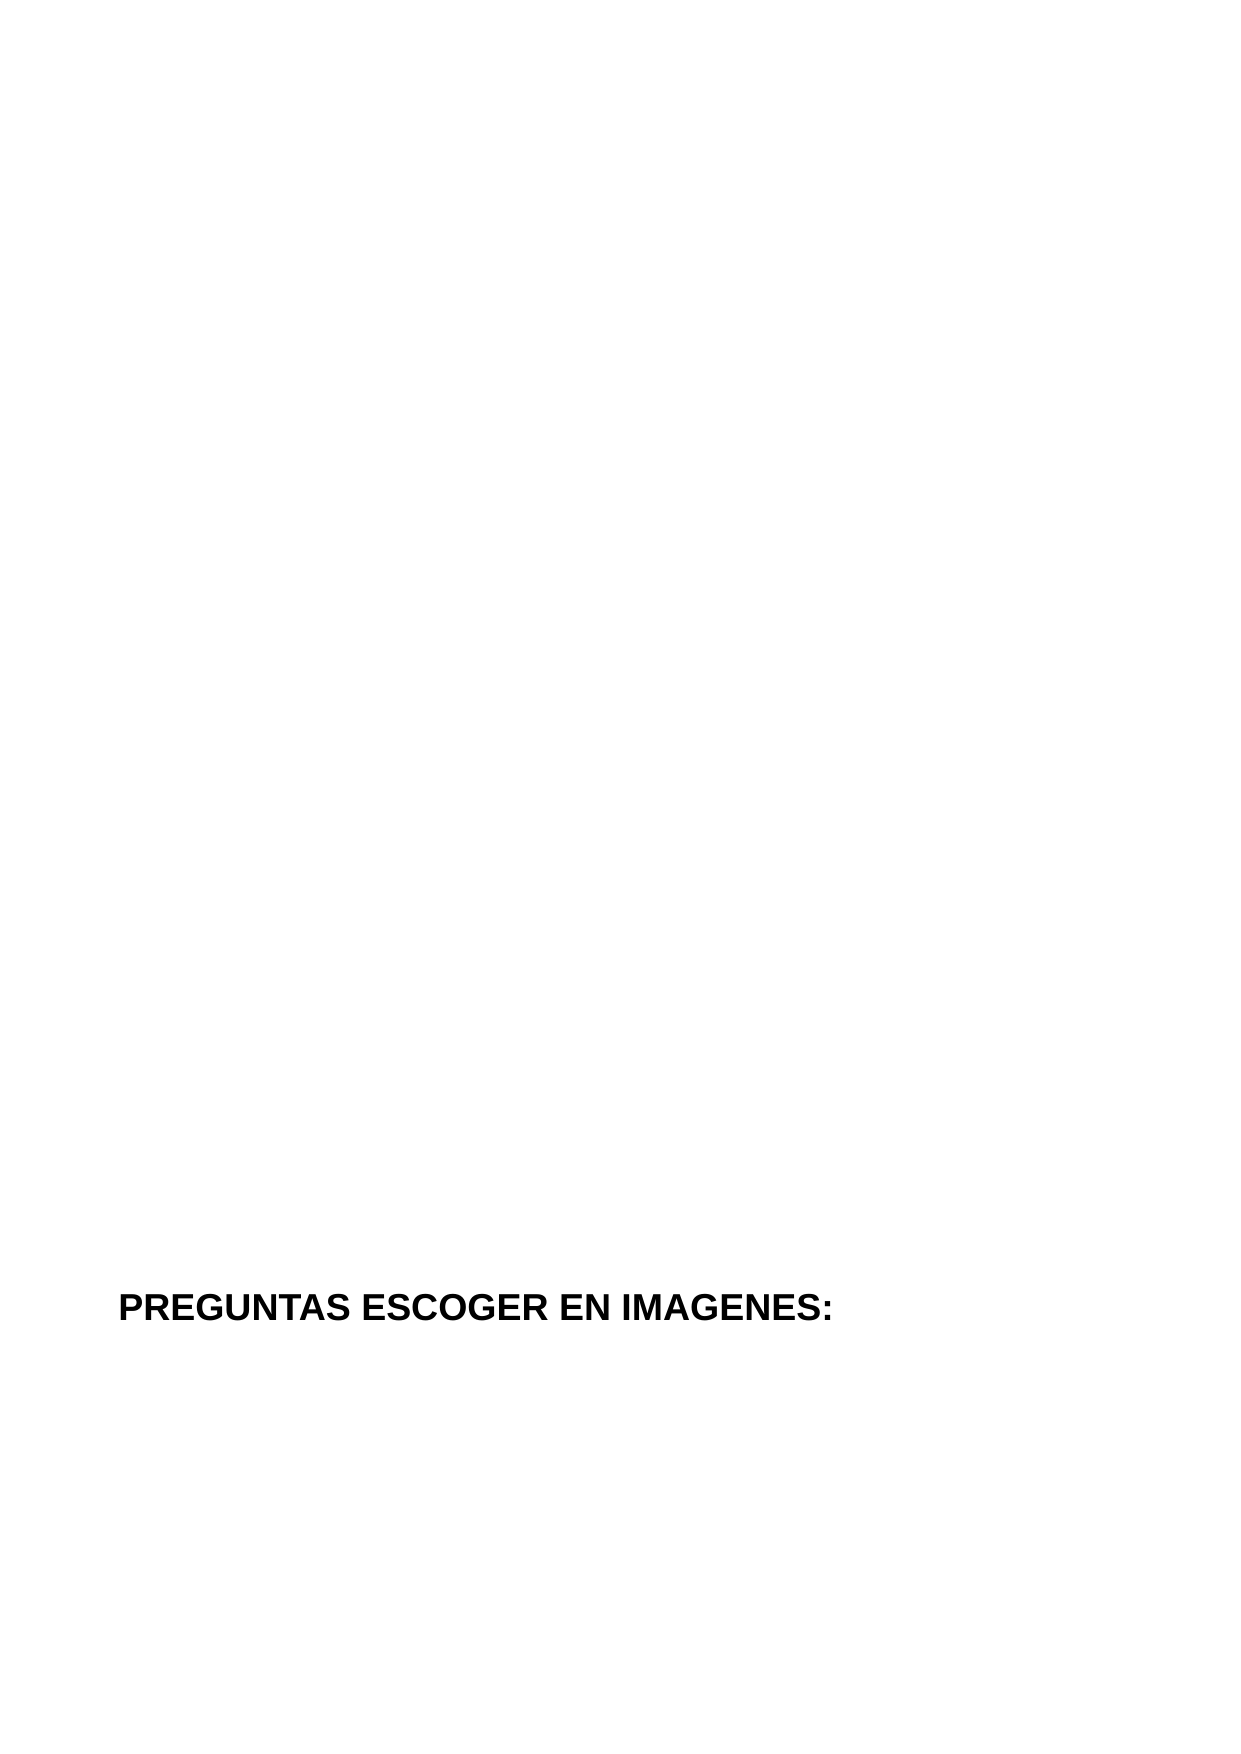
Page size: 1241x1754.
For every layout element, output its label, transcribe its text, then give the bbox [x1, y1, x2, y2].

subtitle PREGUNTAS ESCOGER EN IMAGENES: [118, 1286, 1122, 1329]
